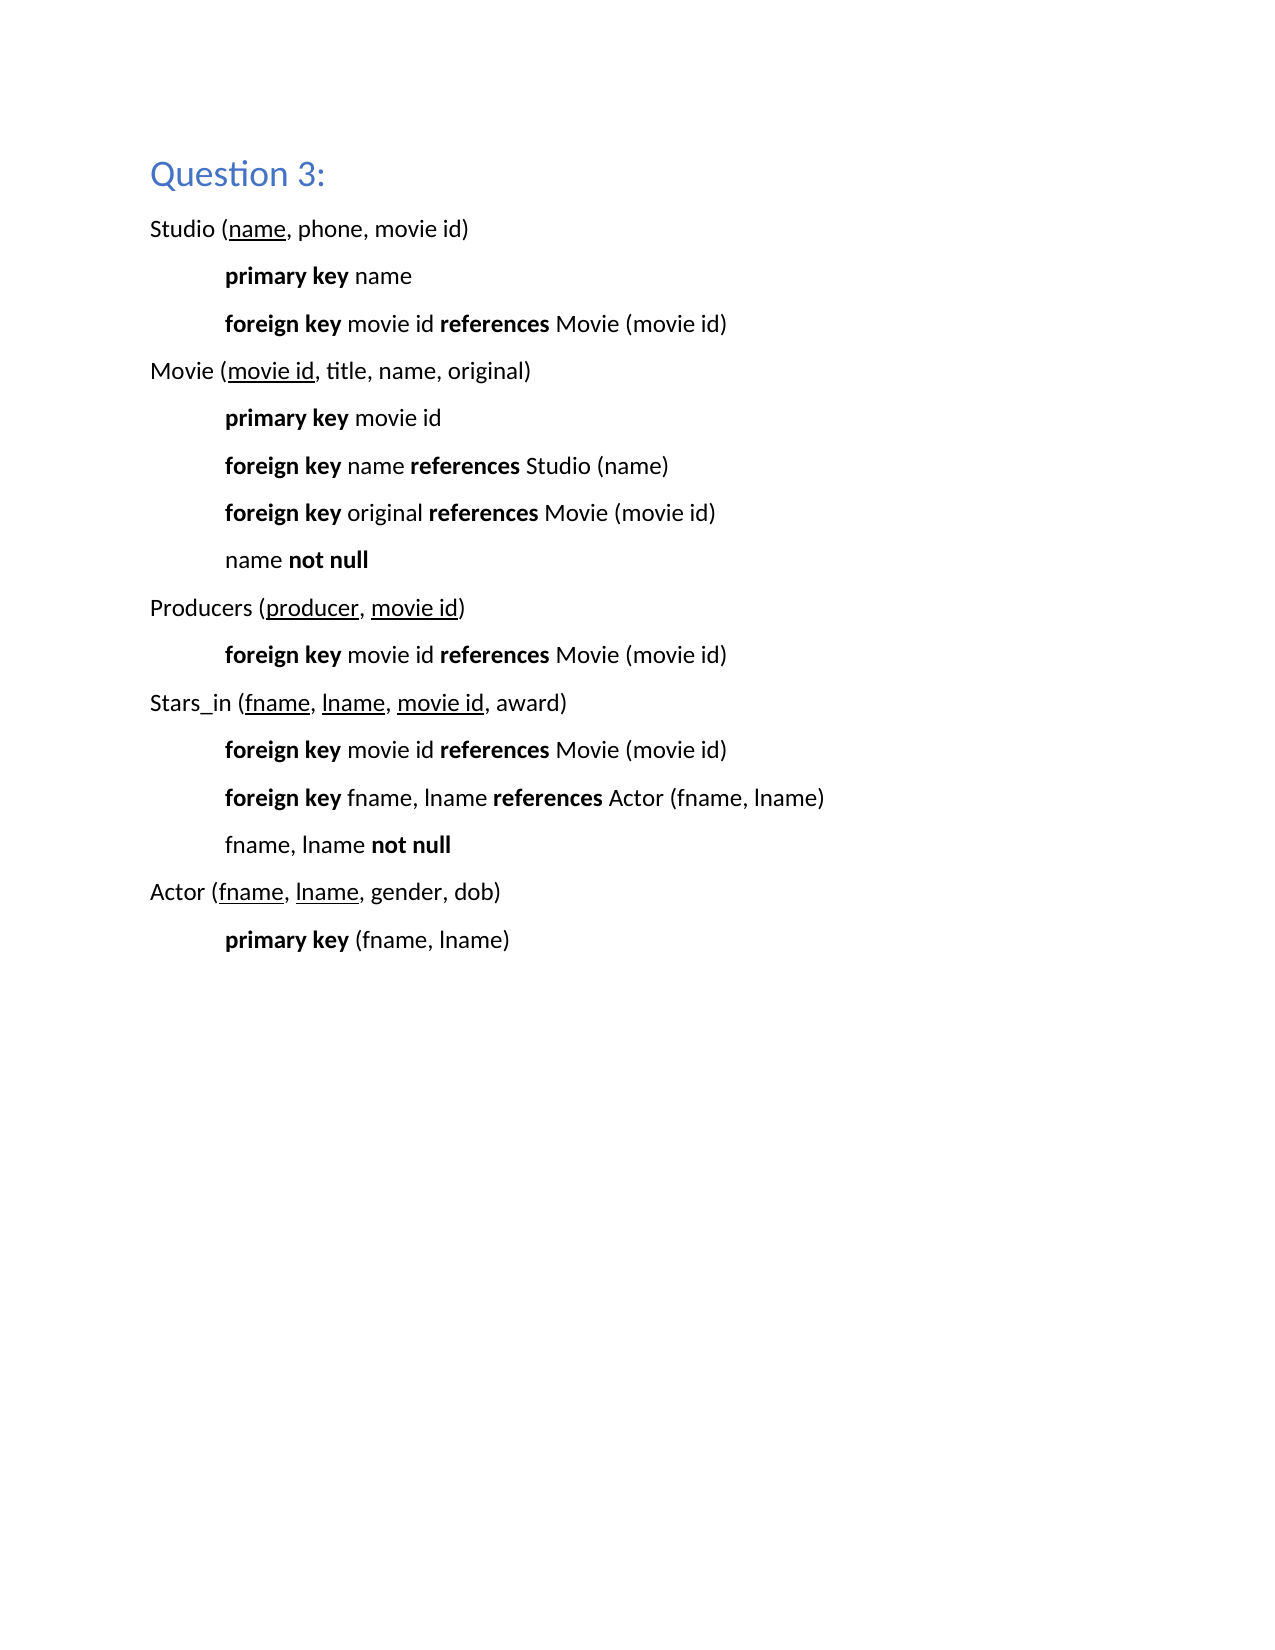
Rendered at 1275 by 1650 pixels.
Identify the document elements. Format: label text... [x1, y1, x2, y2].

text foreign key movie id references Movie (movie id) [150, 734, 1125, 765]
text primary key movie id [150, 402, 1125, 433]
text foreign key name references Studio (name) [150, 450, 1125, 480]
text Question 3: [150, 150, 1125, 196]
text foreign key fname, lname references Actor (fname, lname) [150, 782, 1125, 812]
text primary key (fname, lname) [150, 924, 1125, 954]
text Producers (producer, movie id) [150, 592, 1125, 623]
text primary key name [150, 260, 1125, 291]
text Studio (name, phone, movie id) [150, 213, 1125, 243]
text Actor (fname, lname, gender, dob) [150, 876, 1125, 907]
text foreign key movie id references Movie (movie id) [150, 308, 1125, 338]
text Movie (movie id, title, name, original) [150, 355, 1125, 386]
text fname, lname not null [150, 829, 1125, 859]
text name not null [150, 545, 1125, 575]
text foreign key original references Movie (movie id) [150, 497, 1125, 528]
text Stars_in (fname, lname, movie id, award) [150, 687, 1125, 717]
text foreign key movie id references Movie (movie id) [150, 639, 1125, 670]
